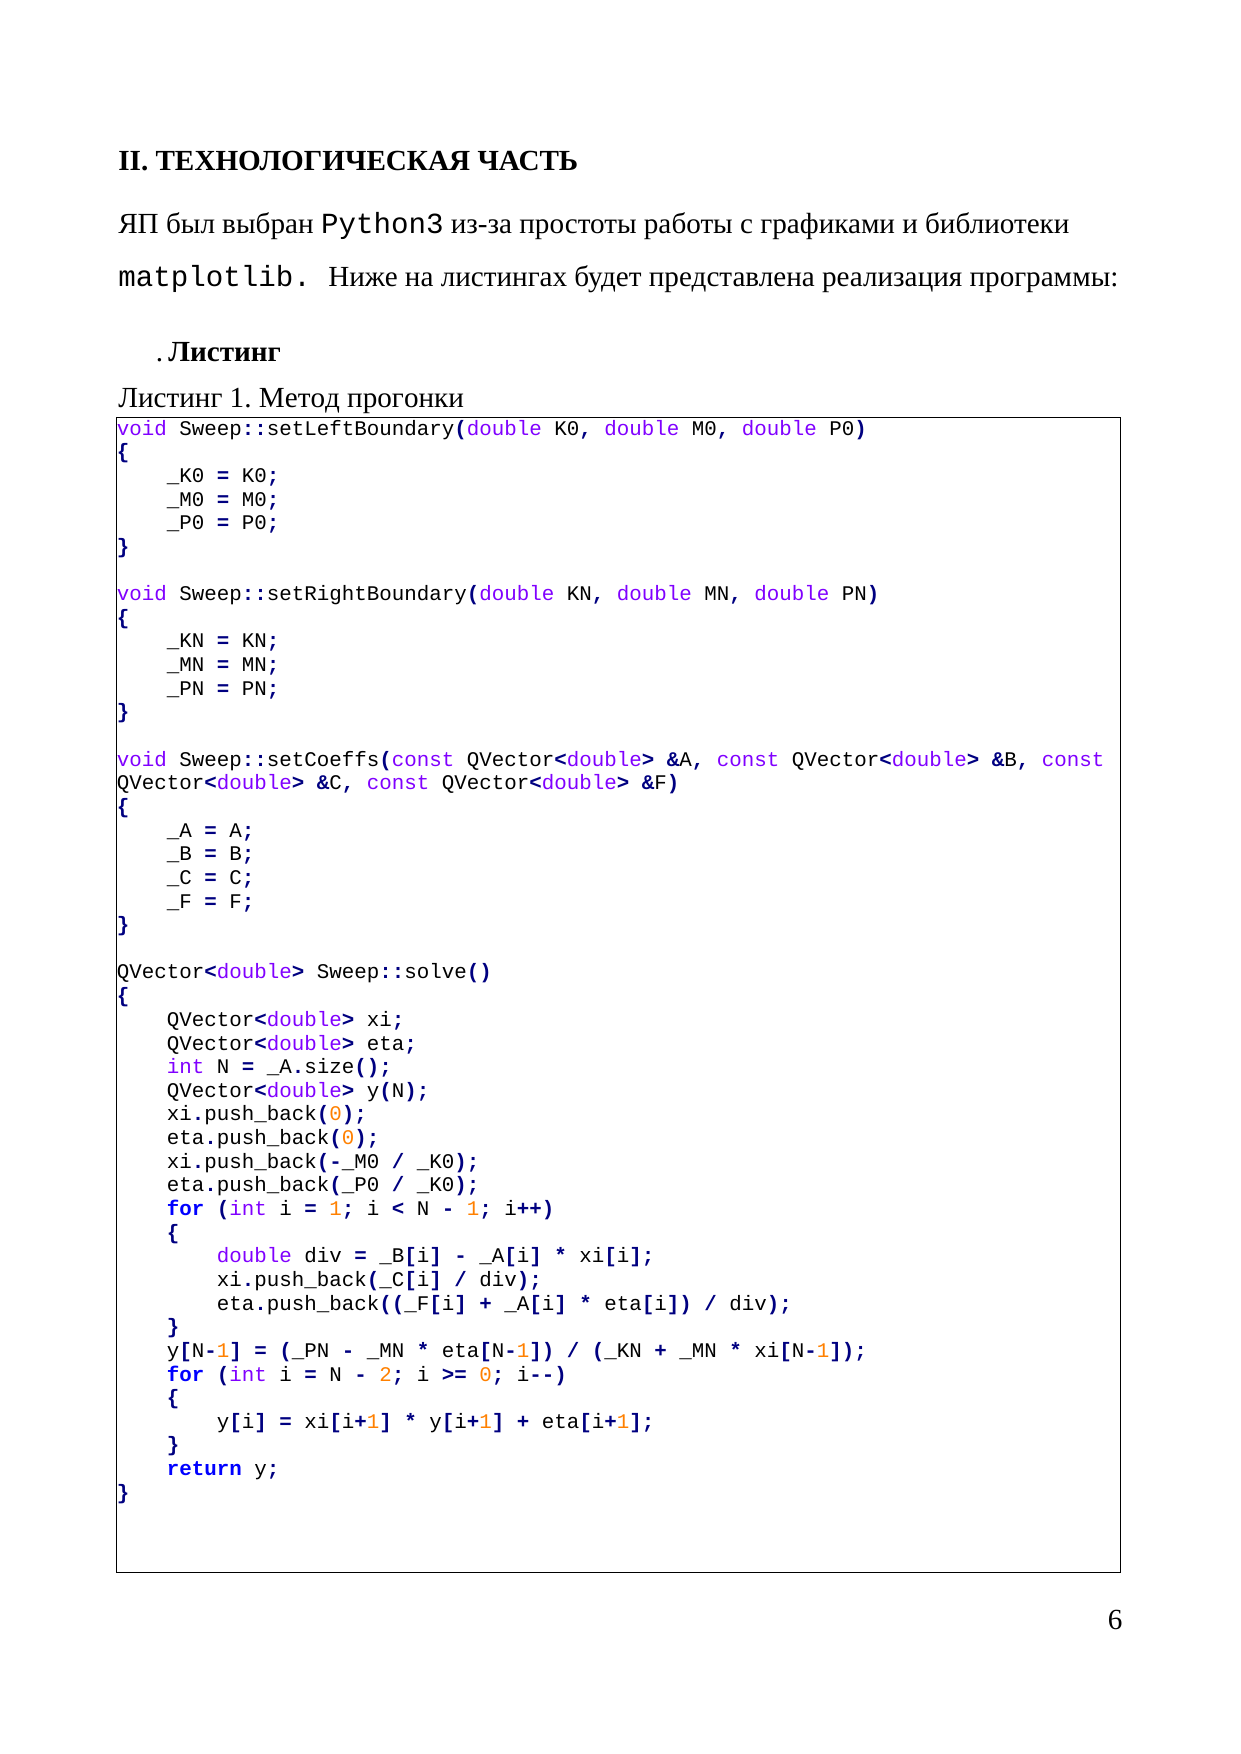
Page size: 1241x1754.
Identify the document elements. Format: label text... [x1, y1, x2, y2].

subtitle II. ТЕХНОЛОГИЧЕСКАЯ ЧАСТЬ [118, 143, 1122, 177]
text ЯП был выбран Python3 из-за простоты работы с графиками и библиотеки matplotlib. Ниже на листингах будет представлена реализация программы: [118, 206, 1122, 295]
text Листинг 1. Метод прогонки [118, 380, 1122, 413]
subtitle Листинг [156, 334, 1122, 367]
